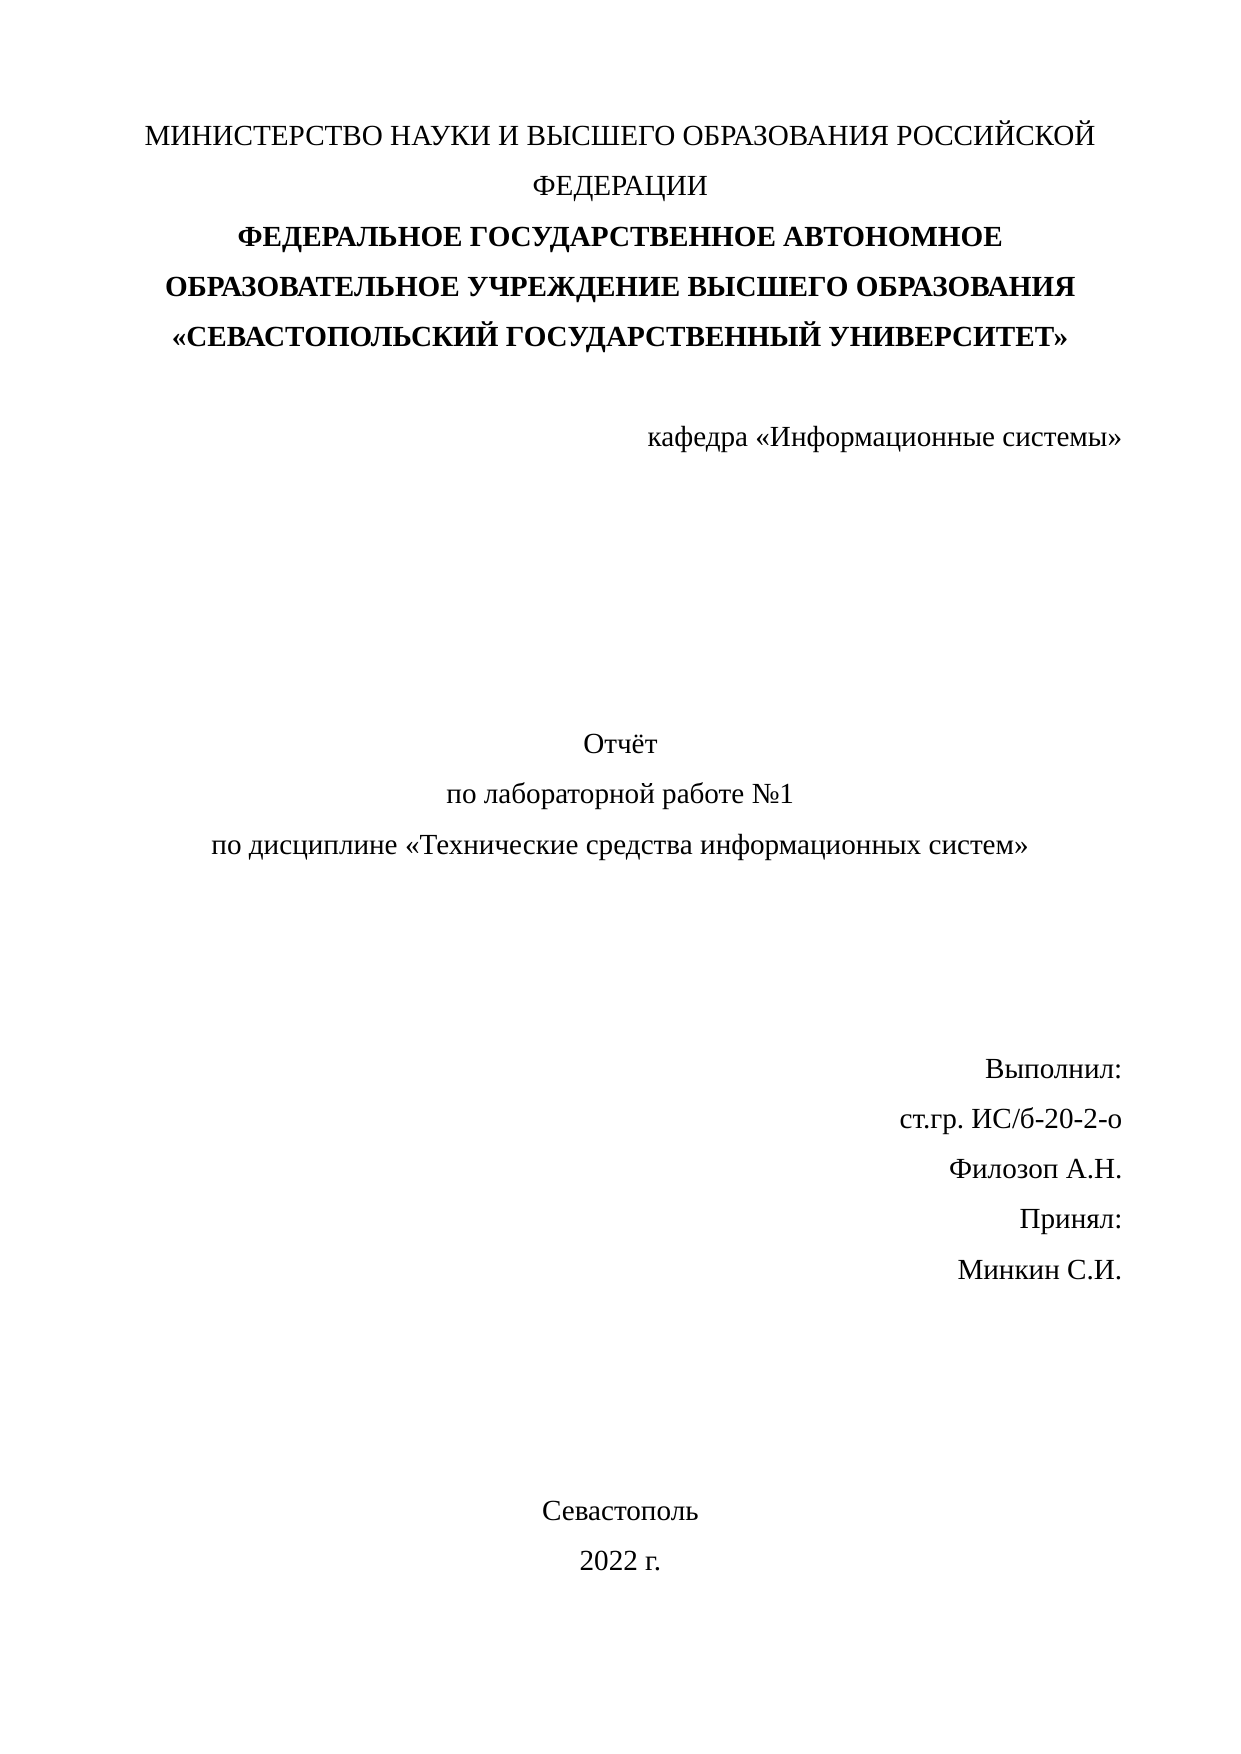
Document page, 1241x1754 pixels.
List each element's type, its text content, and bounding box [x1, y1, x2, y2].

table_cell Отчёт по лабораторной работе №1 по дисциплине «Технические средства информационных систем» [118, 726, 1122, 1051]
table_cell [118, 1202, 620, 1493]
table_cell кафедра «Информационные системы» [620, 419, 1122, 726]
table_cell Выполнил: ст.гр. ИС/б-20-2-о Филозоп А.Н. [620, 1051, 1122, 1202]
table_cell [118, 1051, 620, 1202]
table_header МИНИСТЕРСТВО НАУКИ И ВЫСШЕГО ОБРАЗОВАНИЯ РОССИЙСКОЙ ФЕДЕРАЦИИ [118, 118, 1122, 219]
table_cell [118, 419, 620, 726]
table_cell Принял: Минкин С.И. [620, 1202, 1122, 1493]
table_cell Севастополь 2022 г. [118, 1493, 1122, 1594]
table_cell ФЕДЕРАЛЬНОЕ ГОСУДАРСТВЕННОЕ АВТОНОМНОЕ ОБРАЗОВАТЕЛЬНОЕ УЧРЕЖДЕНИЕ ВЫСШЕГО ОБРАЗОВАНИЯ «СЕВАСТОПОЛЬСКИЙ ГОСУДАРСТВЕННЫЙ УНИВЕРСИТЕТ» [118, 219, 1122, 419]
